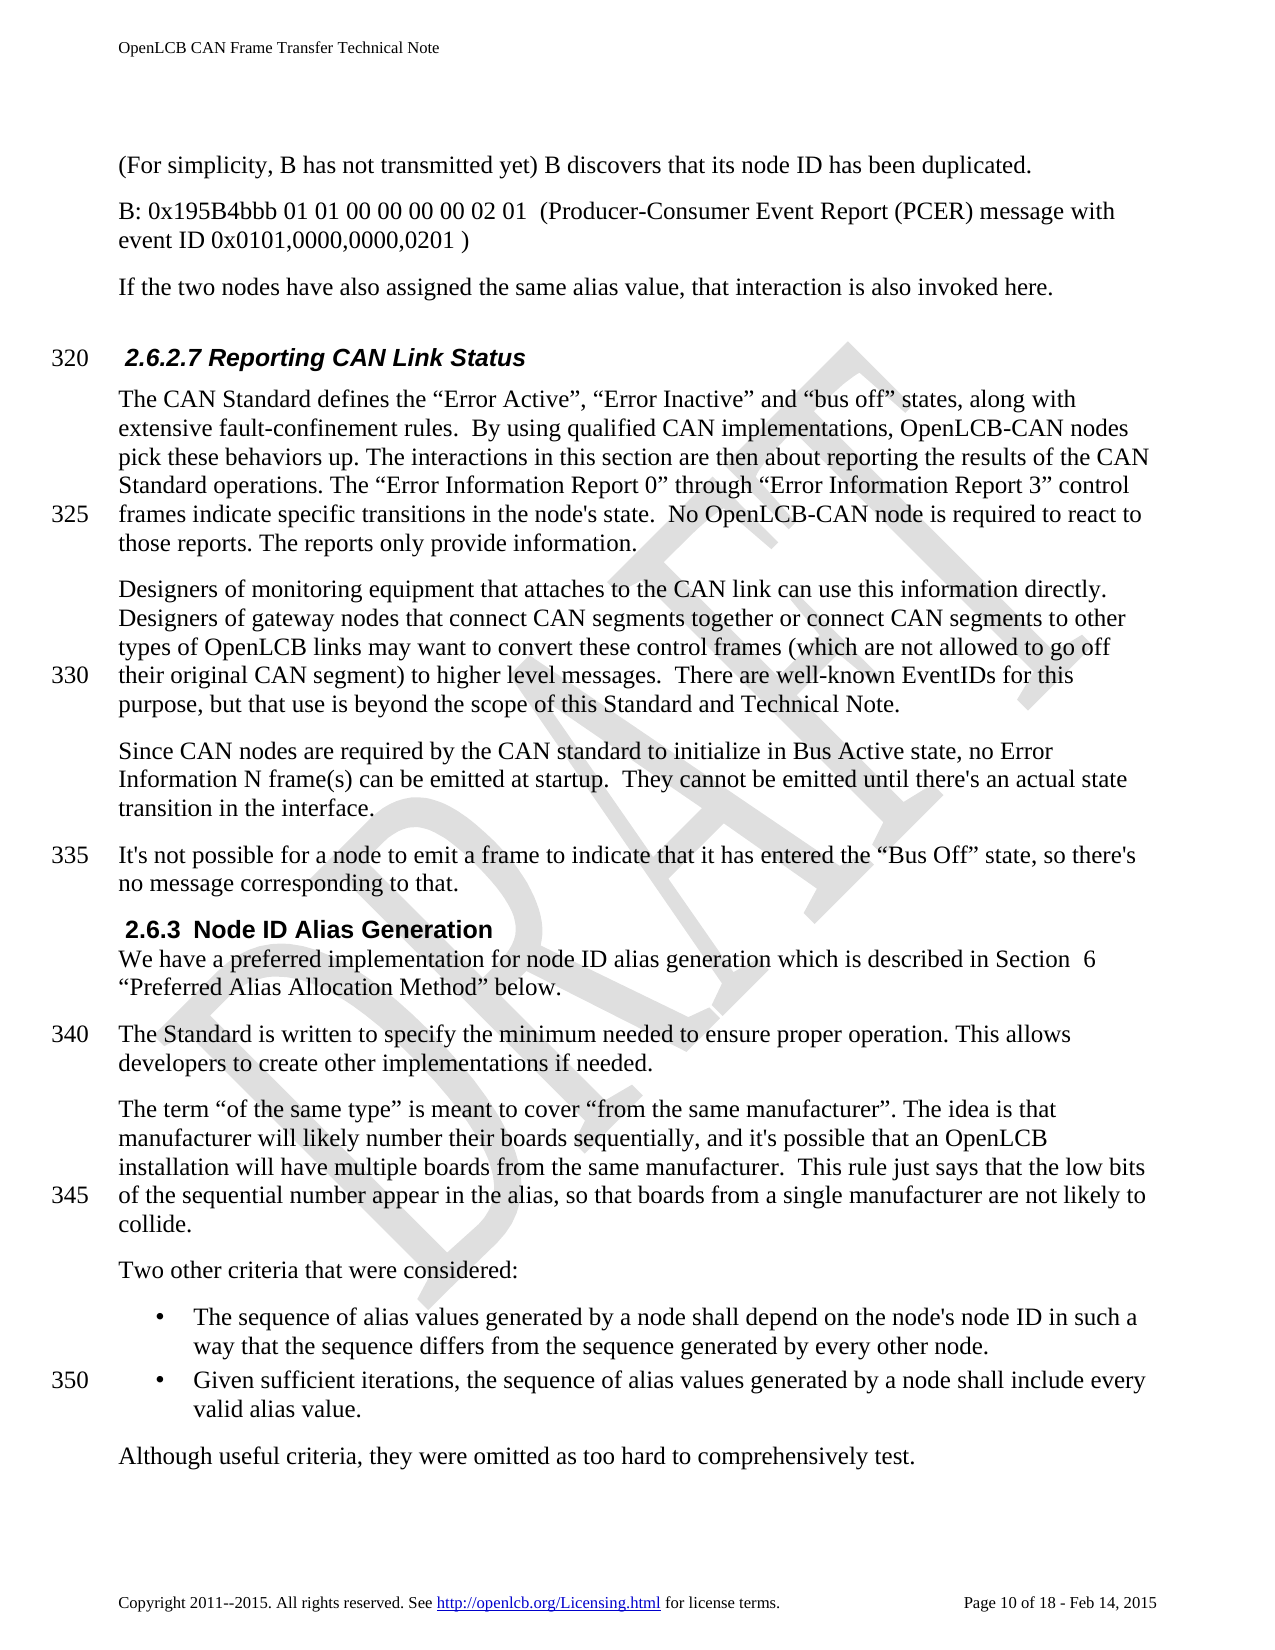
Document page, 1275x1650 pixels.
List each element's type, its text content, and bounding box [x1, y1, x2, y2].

text We have a preferred implementation for node ID alias generation which is described in Section 6 “Preferred Alias Allocation Method” below. [541, 944, 721, 1001]
text Two other criteria that were considered: [456, 1256, 1157, 1284]
list The sequence of alias values generated by a node shall depend on the node's node ID in such a way that the sequence differs from the sequence generated by every other node. [156, 1302, 1157, 1359]
text The Standard is written to specify the minimum needed to ensure proper operation. This allows developers to create other implementations if needed. [118, 1019, 229, 1076]
subtitle Node ID Alias Generation [421, 915, 515, 944]
text We have a preferred implementation for node ID alias generation which is described in Section 6 “Preferred Alias Allocation Method” below. [118, 944, 266, 1001]
text The CAN Standard defines the “Error Active”, “Error Inactive” and “bus off” states, along with extensive fault-confinement rules. By using qualified CAN implementations, OpenLCB-CAN nodes pick these behaviors up. The interactions in this section are then about reporting the results of the CAN Standard operations. The “Error Information Report 0” through “Error Information Report 3” control frames indicate specific transitions in the node's state. No OpenLCB-CAN node is required to react to those reports. The reports only provide information. [815, 384, 1157, 557]
text Since CAN nodes are required by the CAN standard to initialize in Bus Active state, no Error Information N frame(s) can be emitted at startup. They cannot be emitted until there's an actual state transition in the interface. [650, 736, 882, 822]
text The Standard is written to specify the minimum needed to ensure proper operation. This allows developers to create other implementations if needed. [419, 1019, 539, 1076]
text It's not possible for a node to emit a frame to indicate that it has entered the “Bus Off” state, so there's no message corresponding to that. [368, 840, 502, 897]
text Although useful criteria, they were omitted as too hard to comprehensively test. [118, 1441, 1157, 1469]
text Since CAN nodes are required by the CAN standard to initialize in Bus Active state, no Error Information N frame(s) can be emitted at startup. They cannot be emitted until there's an actual state transition in the interface. [118, 736, 610, 822]
text B: 0x195B4bbb 01 01 00 00 00 00 02 01 (Producer-Consumer Event Report (PCER) message with event ID 0x0101,0000,0000,0201 ) [118, 196, 1157, 254]
text We have a preferred implementation for node ID alias generation which is described in Section 6 “Preferred Alias Allocation Method” below. [226, 977, 343, 1001]
text The term “of the same type” is meant to cover “from the same manufacturer”. The idea is that manufacturer will likely number their boards sequentially, and it's possible that an OpenLCB installation will have multiple boards from the same manufacturer. This rule just says that the low bits of the sequential number appear in the alias, so that boards from a single manufacturer are not likely to collide. [485, 1094, 1157, 1238]
text Designers of monitoring equipment that attaches to the CAN link can use this information directly. Designers of gateway nodes that connect CAN segments together or connect CAN segments to other types of OpenLCB links may want to convert these control frames (which are not allowed to go off their original CAN segment) to higher level messages. There are well-known EventIDs for this purpose, but that use is beyond the scope of this Standard and Technical Note. [677, 574, 1157, 718]
text Since CAN nodes are required by the CAN standard to initialize in Bus Active state, no Error Information N frame(s) can be emitted at startup. They cannot be emitted until there's an actual state transition in the interface. [839, 736, 1157, 822]
text If the two nodes have also assigned the same alias value, that interaction is also invoked here. [118, 272, 1157, 300]
text Since CAN nodes are required by the CAN standard to initialize in Bus Active state, no Error Information N frame(s) can be emitted at startup. They cannot be emitted until there's an actual state transition in the interface. [570, 736, 701, 822]
text We have a preferred implementation for node ID alias generation which is described in Section 6 “Preferred Alias Allocation Method” below. [715, 944, 1157, 1001]
text (For simplicity, B has not transmitted yet) B discovers that its node ID has been duplicated. [118, 150, 1157, 179]
text Two other criteria that were considered: [118, 1256, 428, 1284]
subtitle [851, 343, 1157, 372]
list Given sufficient iterations, the sequence of alias values generated by a node shall include every valid alias value. [156, 1366, 1157, 1423]
subtitle Node ID Alias Generation [118, 915, 407, 944]
text It's not possible for a node to emit a frame to indicate that it has entered the “Bus Off” state, so there's no message corresponding to that. [670, 840, 816, 897]
text Designers of monitoring equipment that attaches to the CAN link can use this information directly. Designers of gateway nodes that connect CAN segments together or connect CAN segments to other types of OpenLCB links may want to convert these control frames (which are not allowed to go off their original CAN segment) to higher level messages. There are well-known EventIDs for this purpose, but that use is beyond the scope of this Standard and Technical Note. [118, 574, 778, 718]
text It's not possible for a node to emit a frame to indicate that it has entered the “Bus Off” state, so there's no message corresponding to that. [804, 840, 1157, 897]
subtitle Node ID Alias Generation [541, 915, 694, 944]
text The Standard is written to specify the minimum needed to ensure proper operation. This allows developers to create other implementations if needed. [215, 1019, 413, 1076]
subtitle Reporting CAN Link Status [118, 343, 845, 372]
text It's not possible for a node to emit a frame to indicate that it has entered the “Bus Off” state, so there's no message corresponding to that. [495, 840, 661, 897]
text The term “of the same type” is meant to cover “from the same manufacturer”. The idea is that manufacturer will likely number their boards sequentially, and it's possible that an OpenLCB installation will have multiple boards from the same manufacturer. This rule just says that the low bits of the sequential number appear in the alias, so that boards from a single manufacturer are not likely to collide. [290, 1094, 494, 1238]
text The Standard is written to specify the minimum needed to ensure proper operation. This allows developers to create other implementations if needed. [525, 1019, 1157, 1076]
subtitle Node ID Alias Generation [695, 915, 1157, 944]
text The term “of the same type” is meant to cover “from the same manufacturer”. The idea is that manufacturer will likely number their boards sequentially, and it's possible that an OpenLCB installation will have multiple boards from the same manufacturer. This rule just says that the low bits of the sequential number appear in the alias, so that boards from a single manufacturer are not likely to collide. [118, 1094, 391, 1238]
text It's not possible for a node to emit a frame to indicate that it has entered the “Bus Off” state, so there's no message corresponding to that. [118, 840, 360, 897]
text The CAN Standard defines the “Error Active”, “Error Inactive” and “bus off” states, along with extensive fault-confinement rules. By using qualified CAN implementations, OpenLCB-CAN nodes pick these behaviors up. The interactions in this section are then about reporting the results of the CAN Standard operations. The “Error Information Report 0” through “Error Information Report 3” control frames indicate specific transitions in the node's state. No OpenLCB-CAN node is required to react to those reports. The reports only provide information. [118, 384, 918, 557]
text We have a preferred implementation for node ID alias generation which is described in Section 6 “Preferred Alias Allocation Method” below. [297, 944, 464, 1001]
